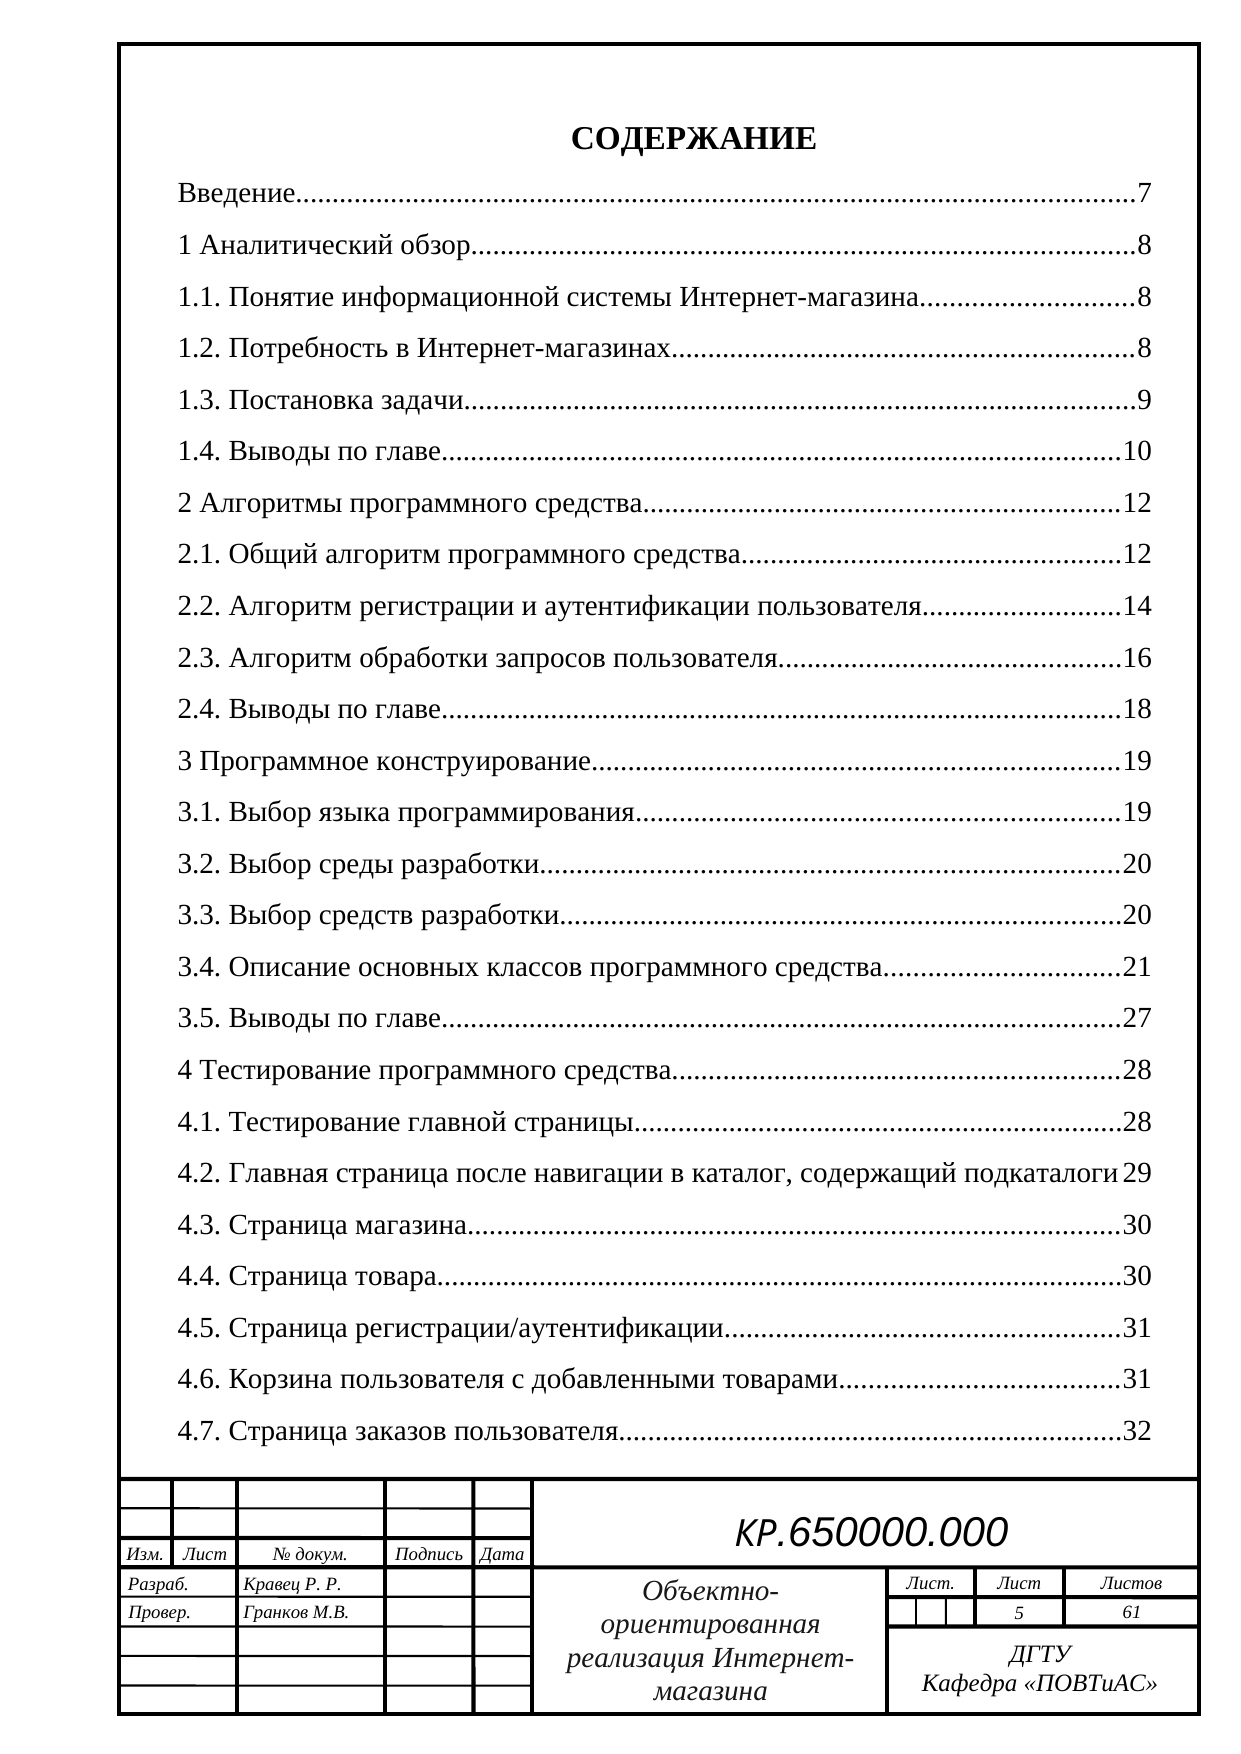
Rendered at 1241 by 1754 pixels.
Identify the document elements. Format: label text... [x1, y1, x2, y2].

text Введение 7 [177, 176, 1152, 209]
text 3.4. Описание основных классов программного средства 21 [177, 949, 1152, 983]
text 2 Алгоритмы программного средства 12 [177, 485, 1152, 518]
text 1.1. Понятие информационной системы Интернет-магазина 8 [177, 279, 1152, 312]
text 1.4. Выводы по главе 10 [177, 433, 1152, 467]
text 4.4. Страница товара 30 [177, 1258, 1152, 1292]
text 4.5. Страница регистрации/аутентификации 31 [177, 1310, 1152, 1343]
text 2.3. Алгоритм обработки запросов пользователя 16 [177, 640, 1152, 673]
text 4 Тестирование программного средства 28 [177, 1052, 1152, 1086]
text 2.4. Выводы по главе 18 [177, 691, 1152, 725]
text СОДЕРЖАНИЕ [236, 118, 1152, 156]
text 4.2. Главная страница после навигации в каталог, содержащий подкаталоги 29 [177, 1155, 1152, 1189]
text 3.2. Выбор среды разработки 20 [177, 846, 1152, 879]
text 3.1. Выбор языка программирования 19 [177, 794, 1152, 828]
text 4.1. Тестирование главной страницы 28 [177, 1104, 1152, 1137]
text 3.5. Выводы по главе 27 [177, 1001, 1152, 1034]
text 4.3. Страница магазина 30 [177, 1207, 1152, 1240]
text 1 Аналитический обзор 8 [177, 227, 1152, 261]
text 3 Программное конструирование 19 [177, 743, 1152, 776]
text 2.2. Алгоритм регистрации и аутентификации пользователя 14 [177, 588, 1152, 622]
text 4.6. Корзина пользователя с добавленными товарами 31 [177, 1362, 1152, 1395]
text 1.3. Постановка задачи 9 [177, 382, 1152, 415]
text 2.1. Общий алгоритм программного средства 12 [177, 537, 1152, 570]
text 3.3. Выбор средств разработки 20 [177, 897, 1152, 931]
text 1.2. Потребность в Интернет-магазинах 8 [177, 330, 1152, 364]
text 4.7. Страница заказов пользователя 32 [177, 1413, 1152, 1447]
